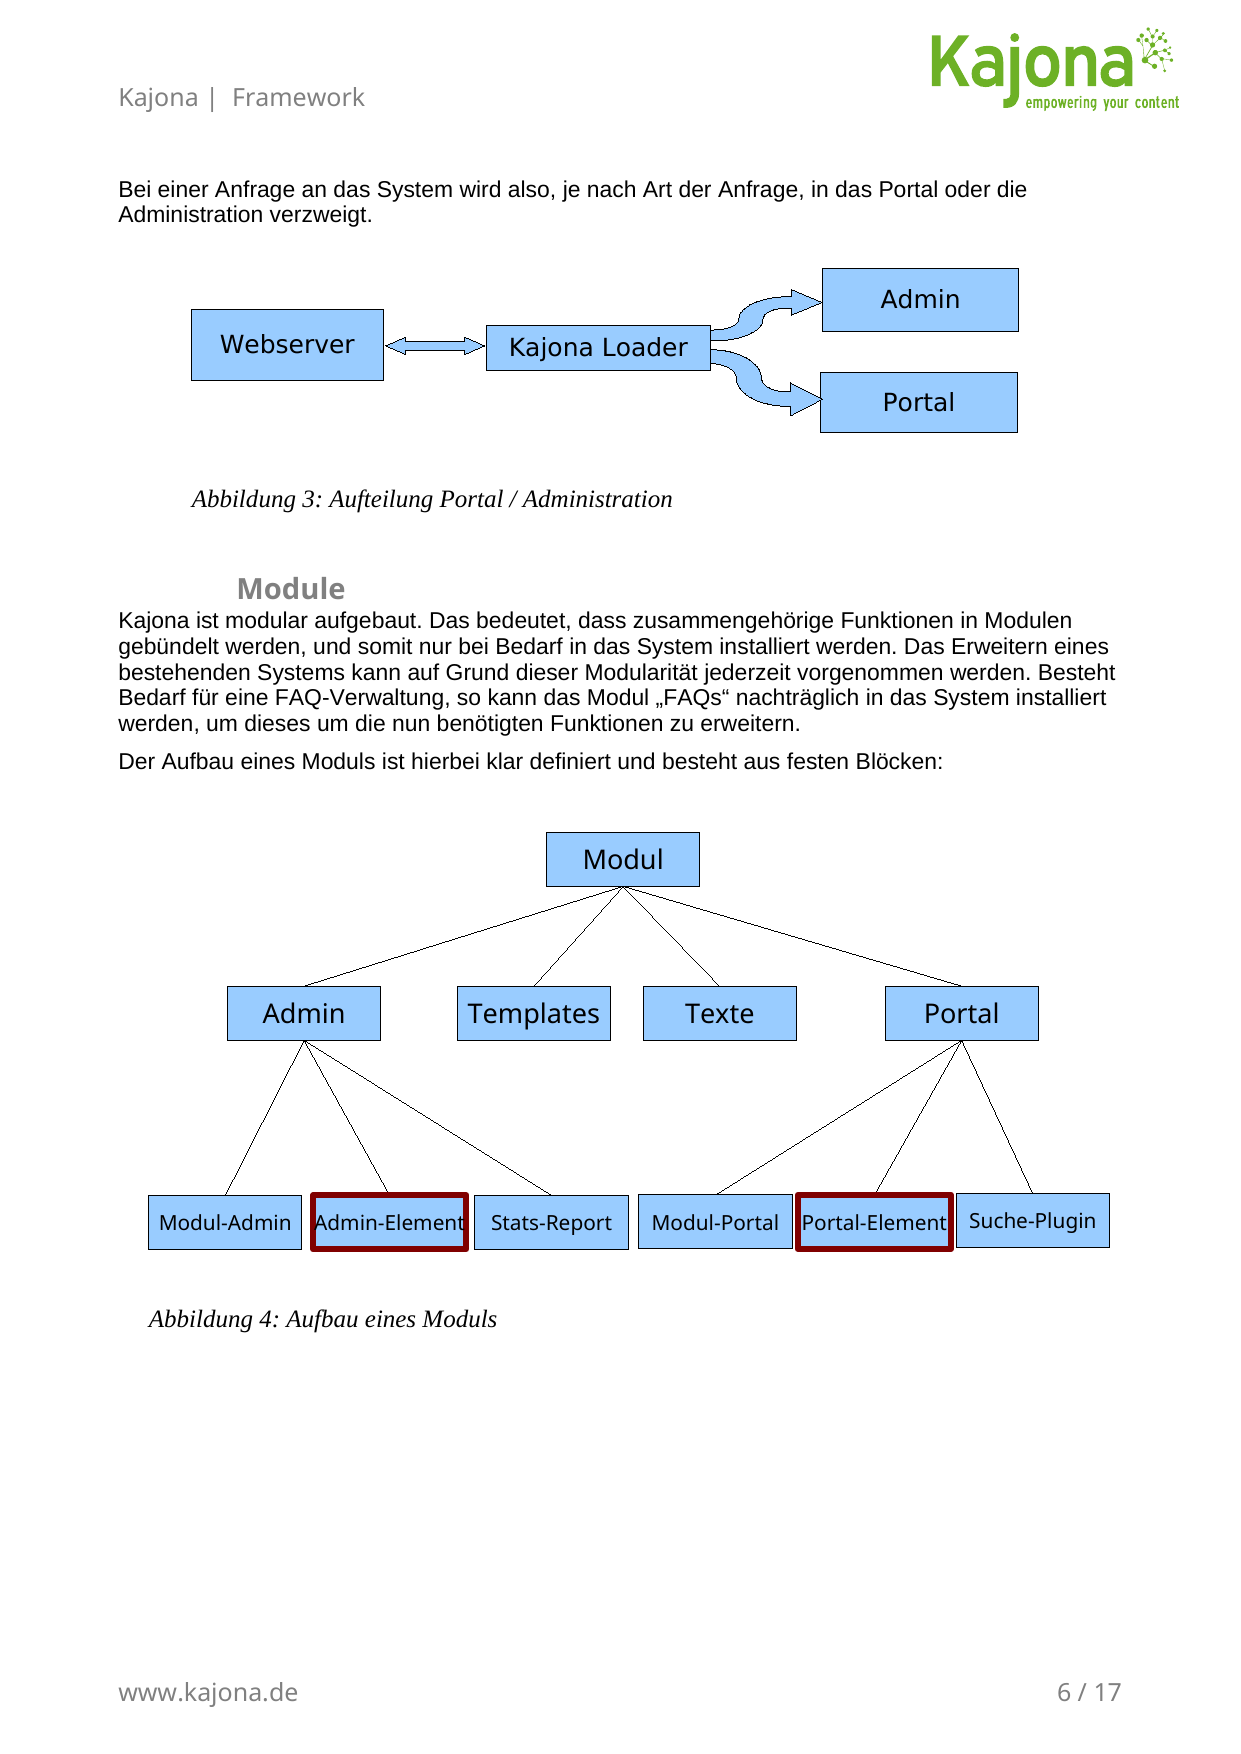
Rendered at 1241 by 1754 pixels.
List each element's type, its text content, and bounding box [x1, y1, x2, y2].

text Abbildung 3: Aufteilung Portal / Administration [192, 485, 1019, 513]
text Abbildung 4: Aufbau eines Moduls [149, 1305, 1110, 1333]
text Kajona ist modular aufgebaut. Das bedeutet, dass zusammengehörige Funktionen in Modulen gebündelt werden, und somit nur bei Bedarf in das System installiert werden. Das Erweitern eines bestehenden Systems kann auf Grund dieser Modularität jederzeit vorgenommen werden. Besteht Bedarf für eine FAQ-Verwaltung, so kann das Modul „FAQs“ nachträglich in das System installiert werden, um dieses um die nun benötigten Funktionen zu erweitern. [118, 608, 1122, 736]
text Der Aufbau eines Moduls ist hierbei klar definiert und besteht aus festen Blöcken: [118, 749, 1122, 774]
text Bei einer Anfrage an das System wird also, je nach Art der Anfrage, in das Portal oder die Administration verzweigt. [118, 177, 1122, 228]
subtitle Module [118, 568, 1122, 608]
